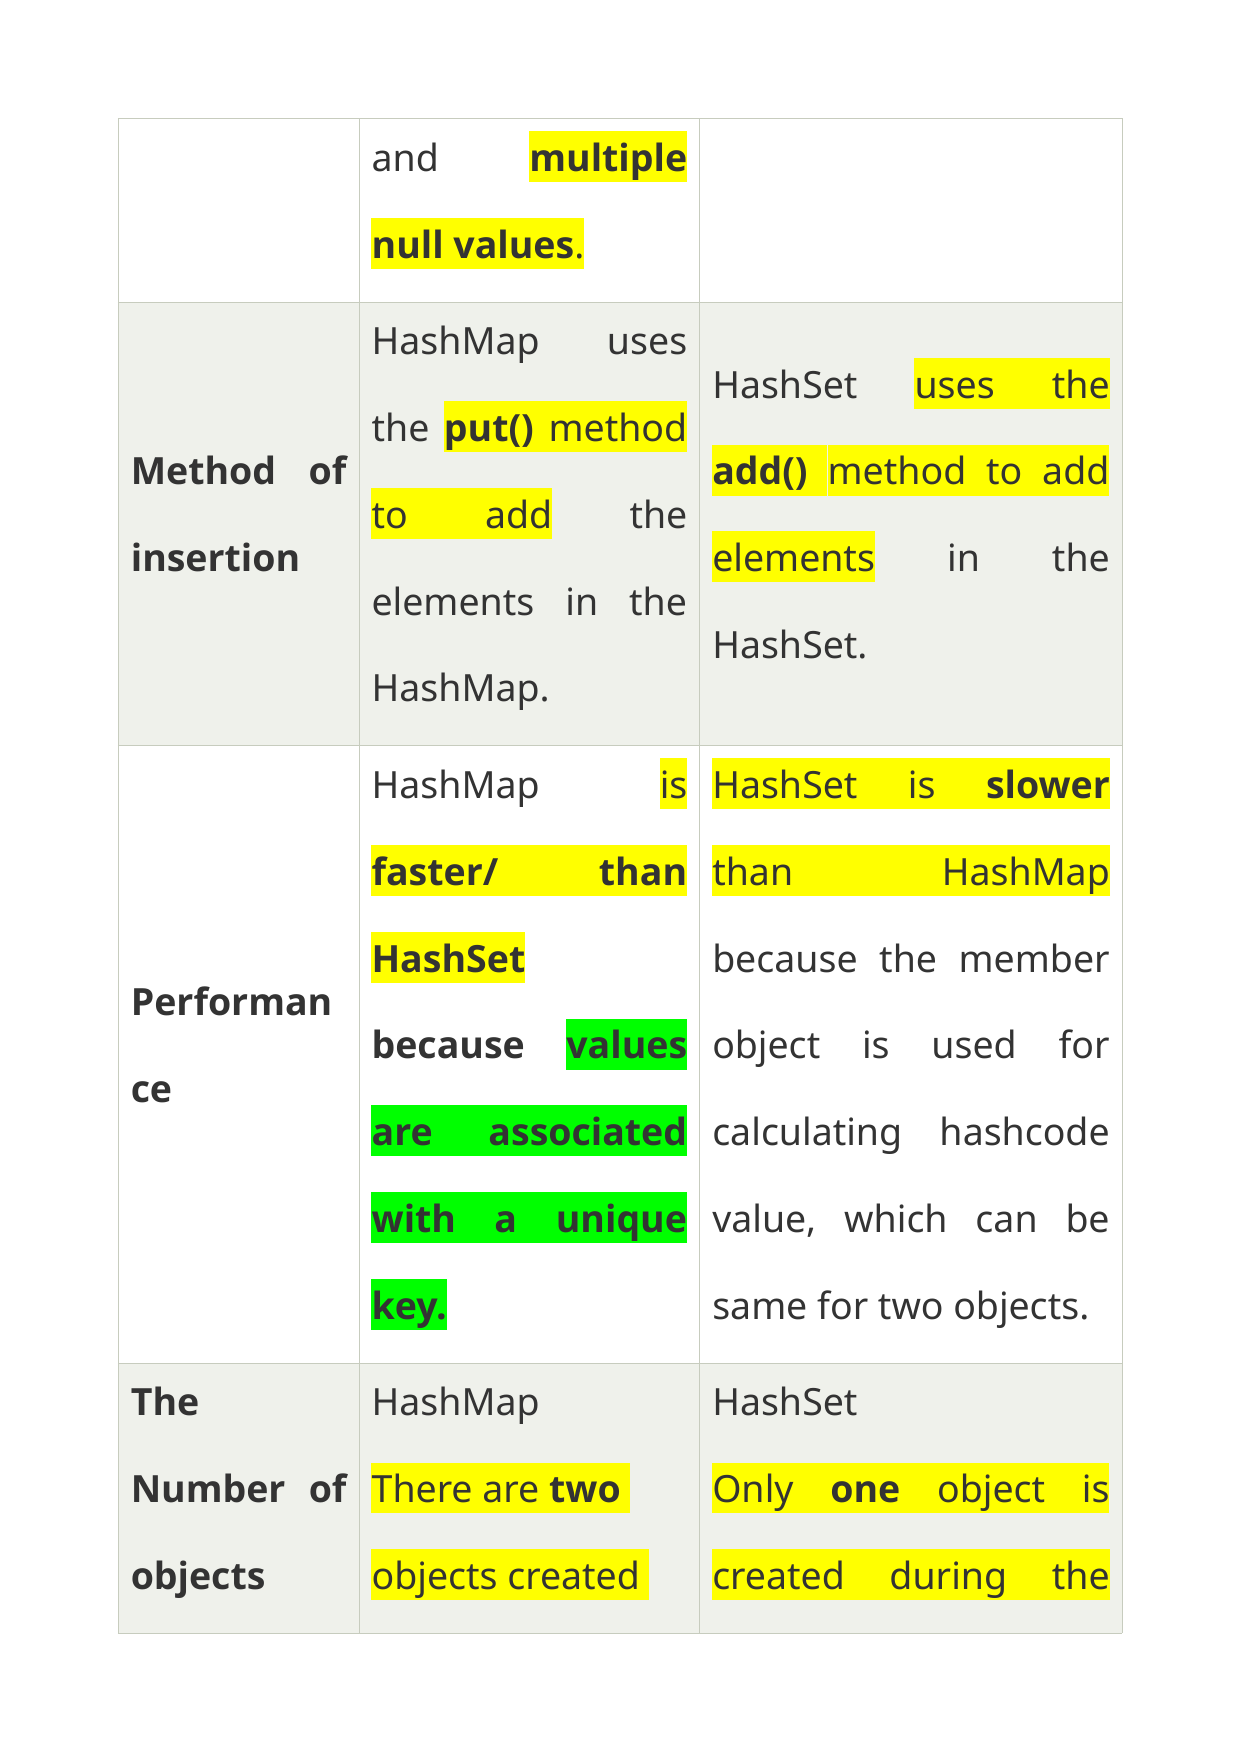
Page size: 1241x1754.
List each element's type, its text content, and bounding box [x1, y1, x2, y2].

table_cell HashSet uses the add() method to add elements in the HashSet. [700, 303, 1122, 745]
table_cell and multiple null values. [360, 119, 699, 302]
table_cell HashMap uses the put() method to add the elements in the HashMap. [360, 303, 699, 745]
table_cell HashSet is slower than HashMap because the member object is used for calculating hashcode value, which can be same for two objects. [700, 746, 1122, 1363]
table_cell Performance [119, 746, 359, 1363]
table_cell HashMap is faster/ than HashSet because values are associated with a unique key. [360, 746, 699, 1363]
table_cell Method of insertion [119, 303, 359, 745]
table_cell [119, 119, 359, 302]
table_cell [700, 119, 1122, 302]
table_cell HashSet Only one object is created during the [700, 1364, 1122, 1633]
table_cell The Number of objects [119, 1364, 359, 1633]
table_cell HashMap There are two objects created [360, 1364, 699, 1633]
